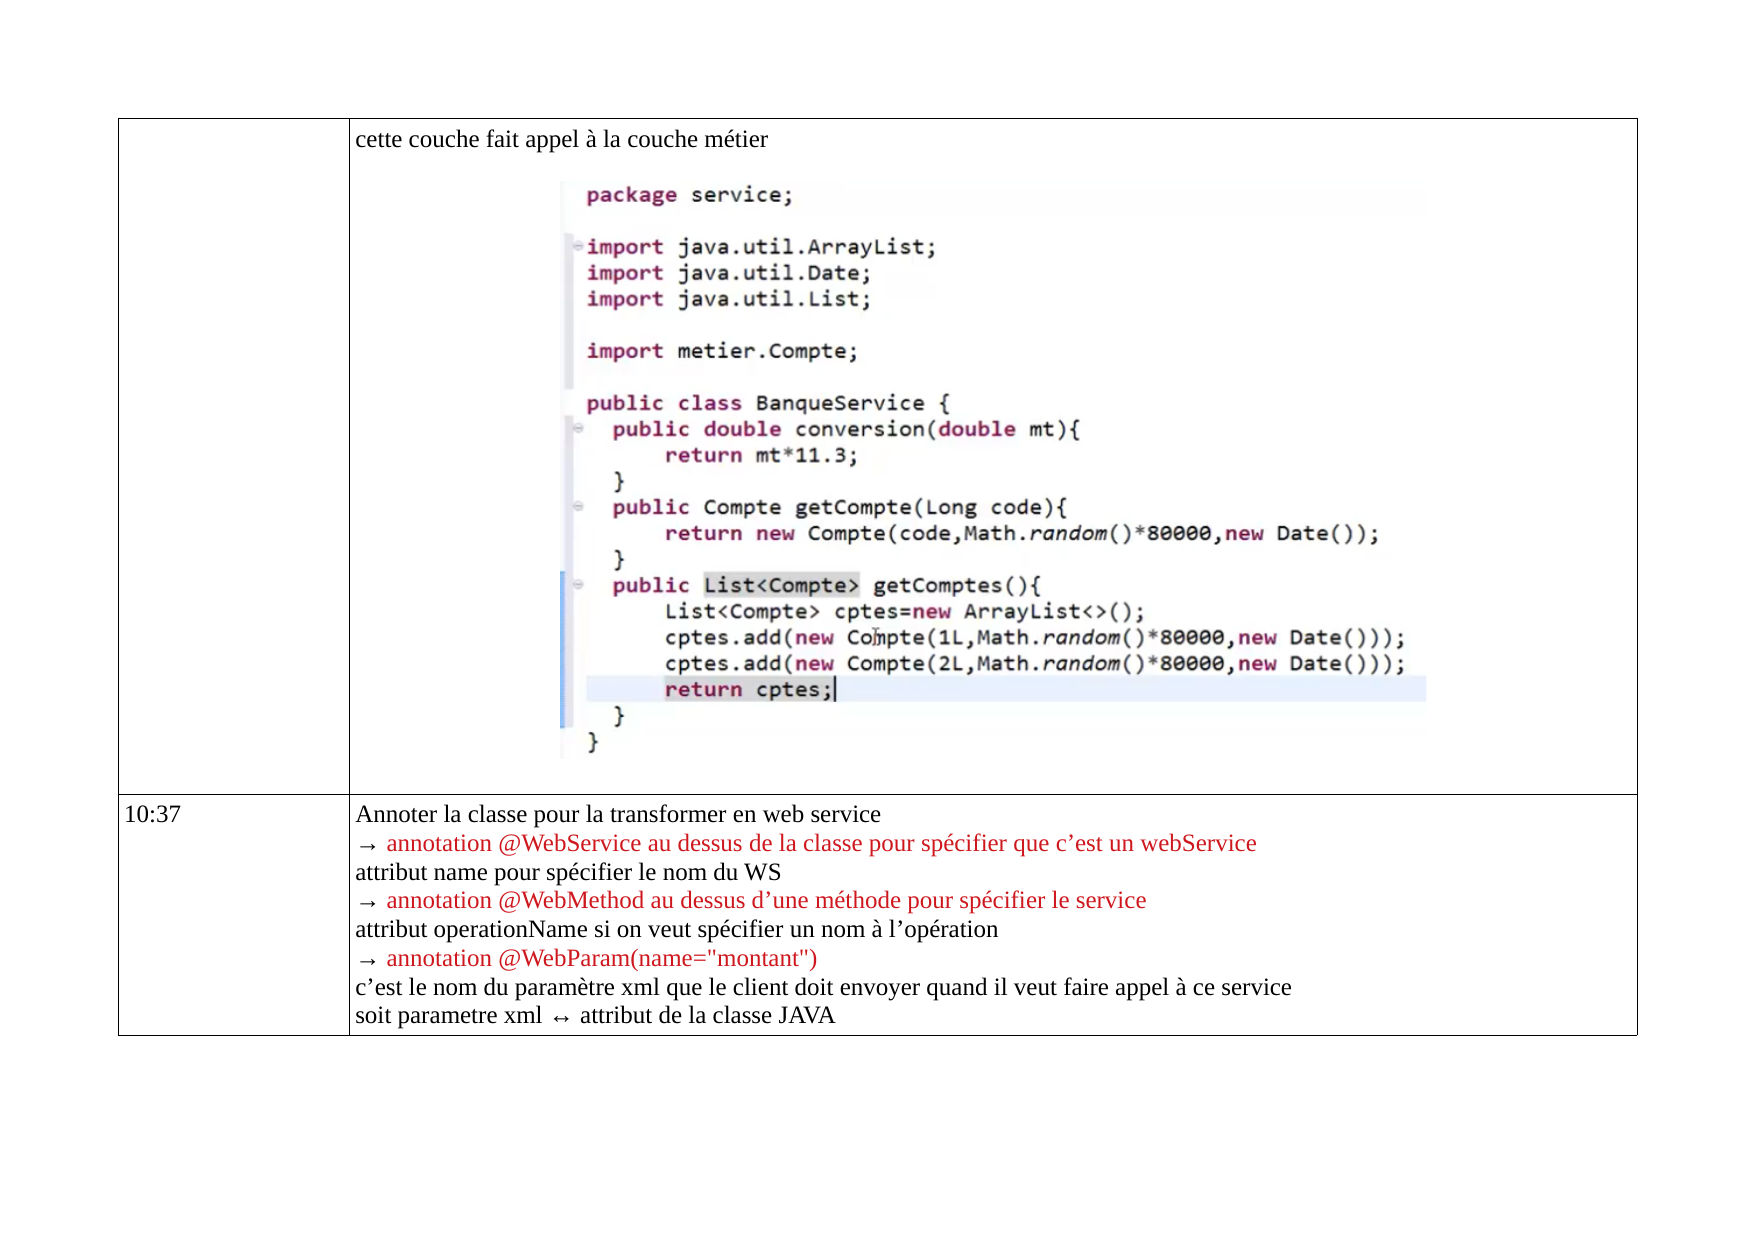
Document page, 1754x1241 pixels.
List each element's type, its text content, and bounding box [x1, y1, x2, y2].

table_cell 10:37 [119, 795, 349, 1035]
table_cell cette couche fait appel à la couche métier [350, 119, 1637, 793]
table_cell [119, 119, 349, 793]
picture [560, 181, 1427, 759]
table_cell Annoter la classe pour la transformer en web service → annotation @WebService au dessus de la classe pour spécifier que c’est un webService attribut name pour spécifier le nom du WS → annotation @WebMethod au dessus d’une méthode pour spécifier le service attribut operationName si on veut spécifier un nom à l’opération → annotation @WebParam(name="montant") c’est le nom du paramètre xml que le client doit envoyer quand il veut faire appel à ce service soit parametre xml ↔ attribut de la classe JAVA [350, 795, 1637, 1035]
